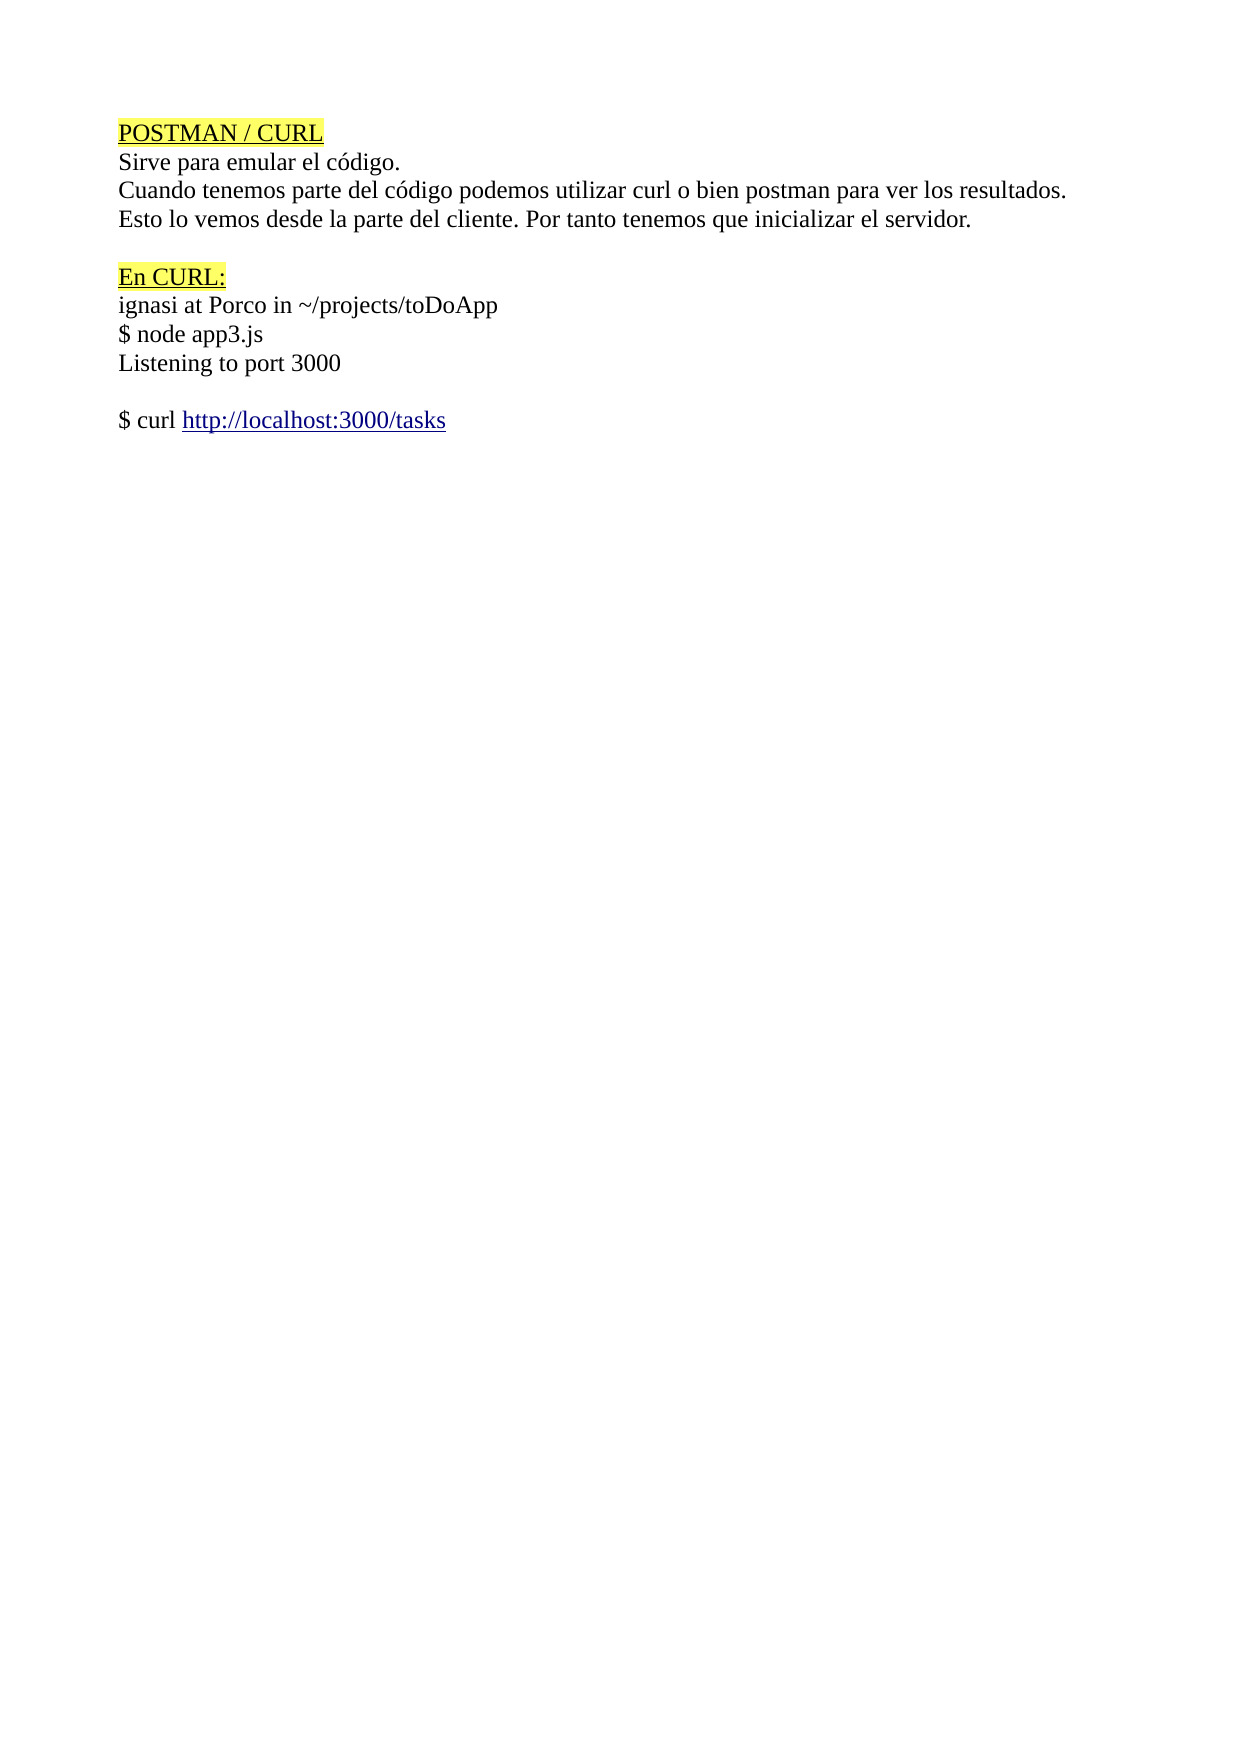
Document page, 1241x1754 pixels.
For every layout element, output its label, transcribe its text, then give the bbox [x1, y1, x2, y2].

text $ node app3.js [118, 319, 1122, 348]
text POSTMAN / CURL [118, 118, 1122, 147]
text $ curl http://localhost:3000/tasks [118, 406, 1122, 434]
text En CURL: [118, 262, 1122, 291]
text Cuando tenemos parte del código podemos utilizar curl o bien postman para ver los resultados. [118, 176, 1122, 204]
text ignasi at Porco in ~/projects/toDoApp [118, 291, 1122, 319]
text Listening to port 3000 [118, 348, 1122, 377]
text Esto lo vemos desde la parte del cliente. Por tanto tenemos que inicializar el servidor. [118, 204, 1122, 233]
text Sirve para emular el código. [118, 147, 1122, 176]
